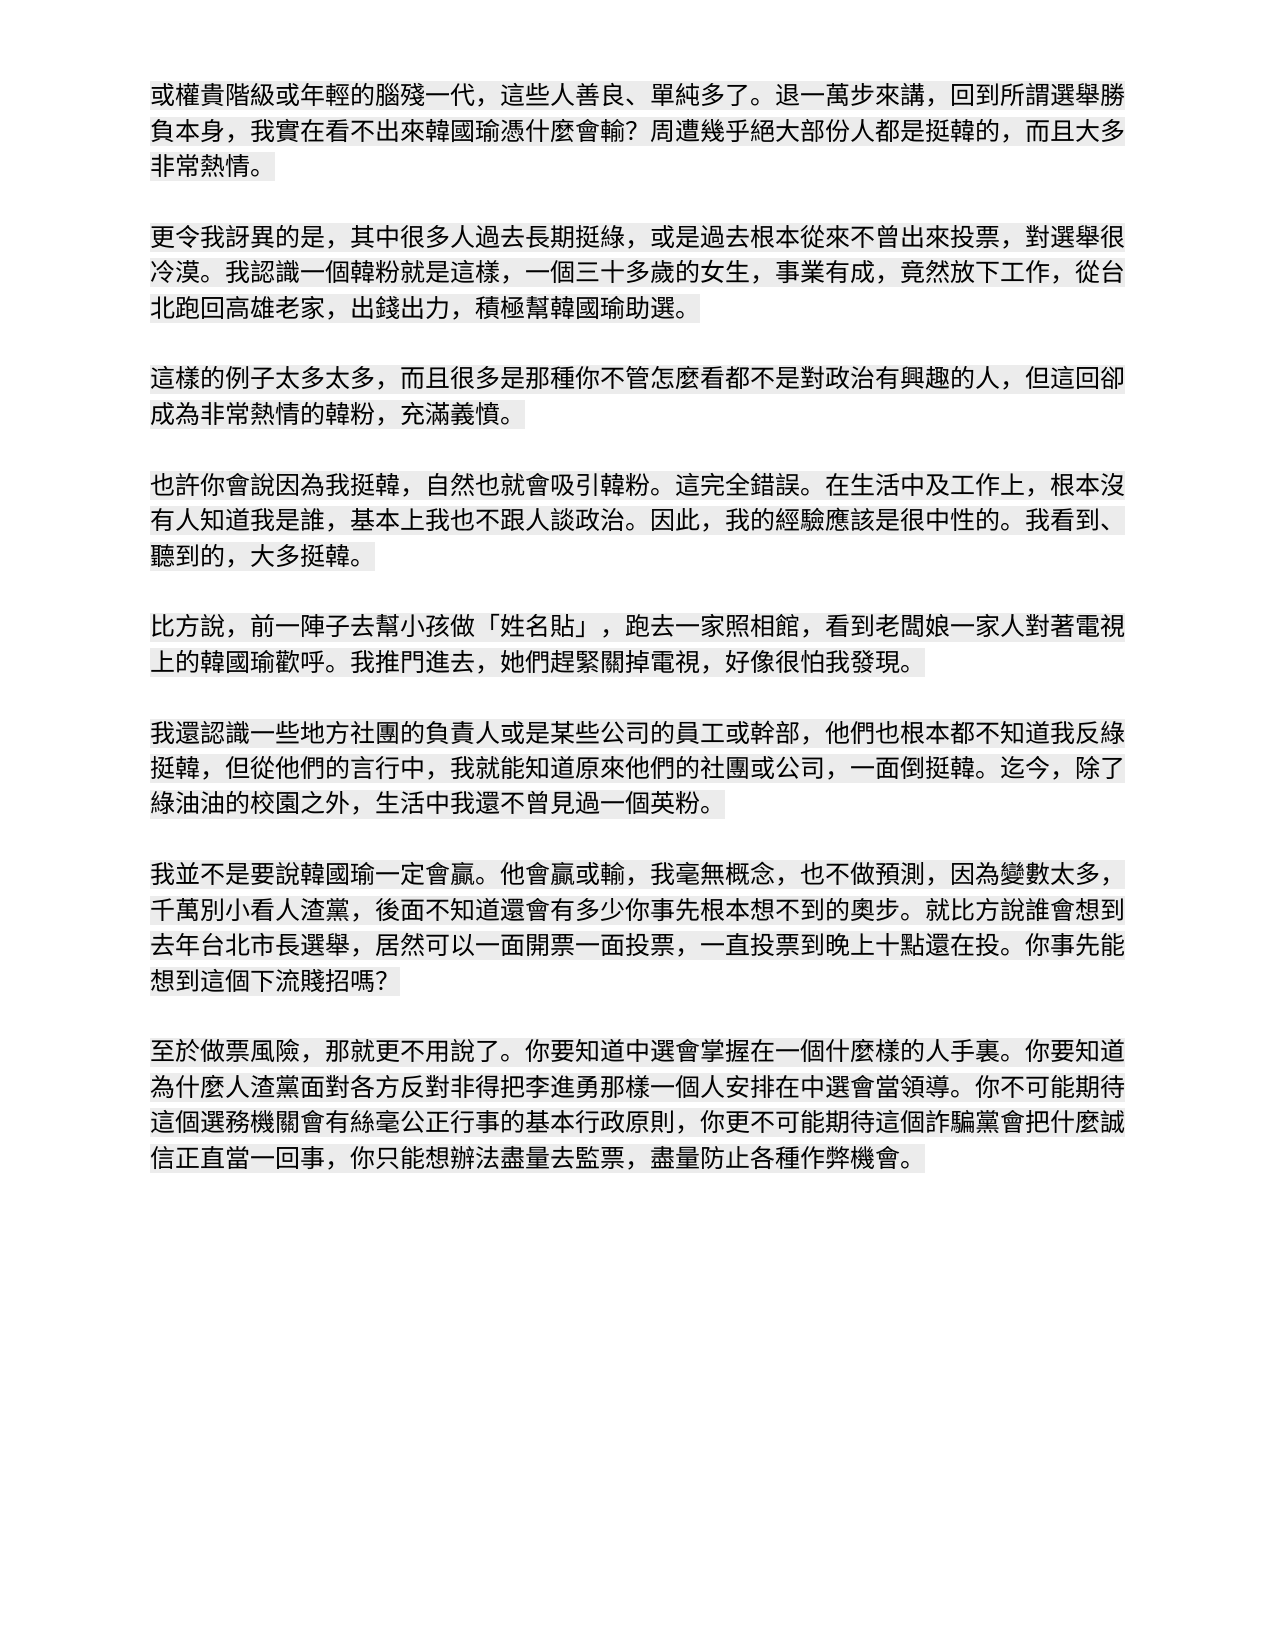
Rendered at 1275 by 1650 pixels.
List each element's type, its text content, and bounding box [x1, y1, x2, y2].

text 卡韓政變 (202)：比賽原則是一切比賽的根本 陳真 2019.12. 12. 懇請各位看底下這段視頻，如果你很忙，那就從頭看到26分鐘處。前半段(0-26分鐘) 講的是網軍，後半段(26-55分鐘)講的是勝負。 https://bit.ly/36p94Fh 韓國瑜是否當選，至關重要。重要到什麼程度呢？重要到它很可能影響了台灣在中美鬥爭之間的命運。但是，究竟會更好或更壞，我不敢說。 為何不敢說呢？因為我不相信美國會放過台灣，我不認為美國會讓韓順利好好執政，我甚至不敢確定韓若當選，政權可以和平轉移。我更加不相信人渣黨會給韓國瑜一天的太平日，肯定又是每天興風作浪，每天鬧，每天造謠抹黑，儘一切可能製造動亂。 也就是說，韓若當選，未來將充滿更多不確定性。問題是，倘若姓蔡的當選，後果卻可預料：人渣歹徒們將持續掏空台灣，加倍的貪腐，更加肆無忌憚地充當美國走狗，讓台灣充份發揮「人肉炸彈」的攻擊角色，在兩岸之間製造衝突，乃至引來戰禍。 勝負很重要，但我最為關切的並非選舉勝負「本身」，而是關切人類一切競賽勝負的基本原則。 對我來說，這場選舉，打從第一秒鐘起，結果就已確定，那就是姓蔡的根本不具備「參賽者」資格。比方說一場拳賽，其中一方不但攜帶暗器、手槍、放毒、射飛鏢，奧步百出，而且一百個打一個，無所不用其極。這時候，難道你還認為這樣一個人渣具有參賽資格？難道你還認為這是一場「比賽」？難道這裏頭還有所謂「勝負」的真實意義可言？這樣一個候選人，應該立即撤銷資格，並且繩之以法才對。哪還有什麼參賽資格？ 我知道這樣一種是非價值的基本原則不可能在這島上實現。因此，退而求其次，我只能訴諸所謂選民，難道你真的可以完全無視於任何惡行？完全不在乎手段的基本正當性？完全不在乎任何一種比賽應有的基本原則？ 比方說，人渣黨長年以來用納稅人的錢和各種公眾資源與利益，收買無數網軍與幾乎所有媒體，每天造謠抹黑，自導自演，栽贓嫁禍，無所不用其極。對此你真的覺得無所謂？這不是一年兩年哦，更不是個案，而是幾十年來每天不斷使用這類骯髒手段來搞政治，不擇手段，無日無之，藉以掠奪個人權位與暴利。如果這樣你都能受得了，那你若非腦殘，就是良心被狗吃了。 還好，我知道正常人還是很多，他們充滿義憤。我每天接觸許多人，相較於所謂知識菁英或權貴階級或年輕的腦殘一代，這些人善良、單純多了。退一萬步來講，回到所謂選舉勝負本身，我實在看不出來韓國瑜憑什麼會輸？周遭幾乎絕大部份人都是挺韓的，而且大多非常熱情。 更令我訝異的是，其中很多人過去長期挺綠，或是過去根本從來不曾出來投票，對選舉很冷漠。我認識一個韓粉就是這樣，一個三十多歲的女生，事業有成，竟然放下工作，從台北跑回高雄老家，出錢出力，積極幫韓國瑜助選。 這樣的例子太多太多，而且很多是那種你不管怎麼看都不是對政治有興趣的人，但這回卻成為非常熱情的韓粉，充滿義憤。 也許你會說因為我挺韓，自然也就會吸引韓粉。這完全錯誤。在生活中及工作上，根本沒有人知道我是誰，基本上我也不跟人談政治。因此，我的經驗應該是很中性的。我看到、聽到的，大多挺韓。 比方說，前一陣子去幫小孩做「姓名貼」，跑去一家照相館，看到老闆娘一家人對著電視上的韓國瑜歡呼。我推門進去，她們趕緊關掉電視，好像很怕我發現。 我還認識一些地方社團的負責人或是某些公司的員工或幹部，他們也根本都不知道我反綠挺韓，但從他們的言行中，我就能知道原來他們的社團或公司，一面倒挺韓。迄今，除了綠油油的校園之外，生活中我還不曾見過一個英粉。 我並不是要說韓國瑜一定會贏。他會贏或輸，我毫無概念，也不做預測，因為變數太多，千萬別小看人渣黨，後面不知道還會有多少你事先根本想不到的奧步。就比方說誰會想到去年台北市長選舉，居然可以一面開票一面投票，一直投票到晚上十點還在投。你事先能想到這個下流賤招嗎？ 至於做票風險，那就更不用說了。你要知道中選會掌握在一個什麼樣的人手裏。你要知道為什麼人渣黨面對各方反對非得把李進勇那樣一個人安排在中選會當領導。你不可能期待這個選務機關會有絲毫公正行事的基本行政原則，你更不可能期待這個詐騙黨會把什麼誠信正直當一回事，你只能想辦法盡量去監票，盡量防止各種作弊機會。 [150, 75, 1125, 1173]
